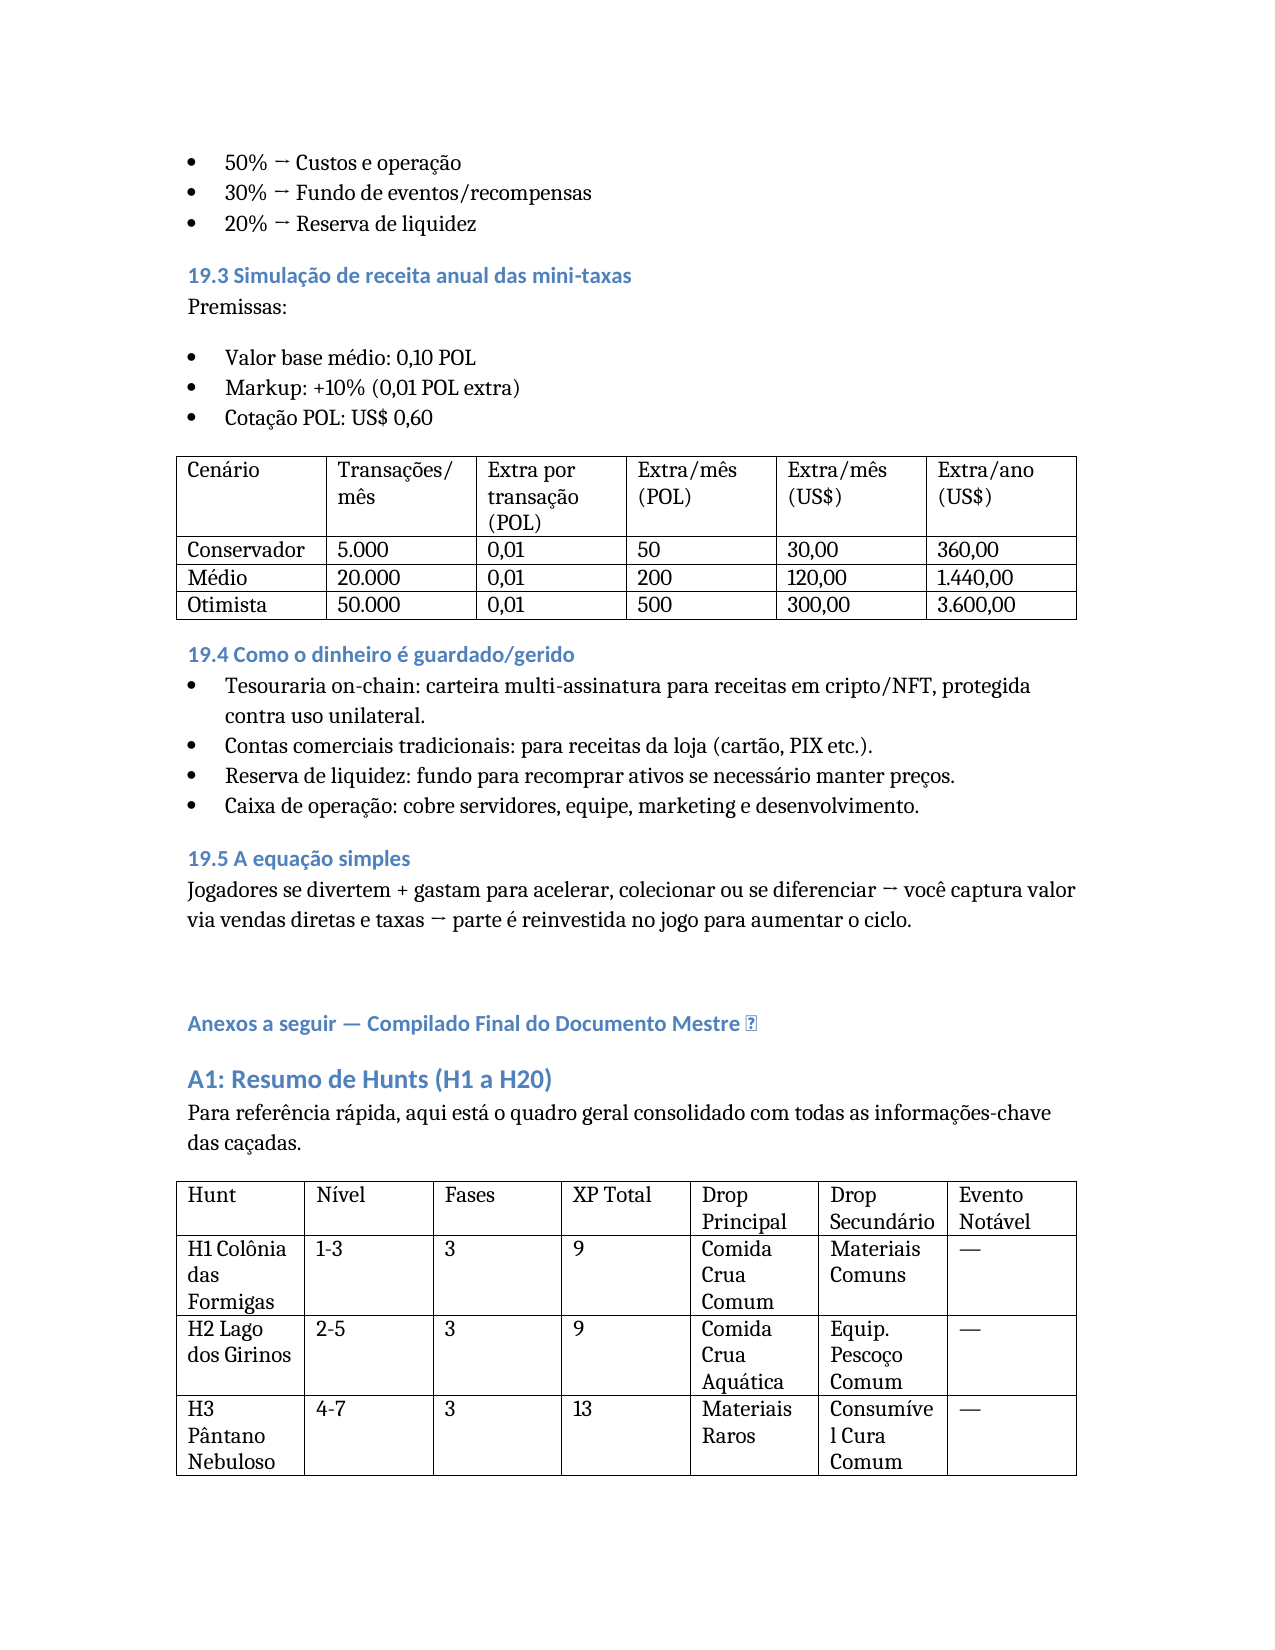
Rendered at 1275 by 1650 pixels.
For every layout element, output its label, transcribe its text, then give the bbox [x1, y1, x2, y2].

table_header XP Total [562, 1182, 690, 1235]
table_cell Comida Crua Comum [691, 1236, 818, 1315]
table_cell 1.440,00 [927, 565, 1076, 591]
list Cotação POL: US$ 0,60 [187, 405, 1087, 431]
table_cell — [948, 1236, 1076, 1315]
table_cell 3 [434, 1316, 561, 1395]
text Premissas: [187, 294, 1087, 320]
table_cell 20.000 [327, 565, 476, 591]
table_header Extra por transação (POL) [477, 457, 626, 536]
table_header Cenário [177, 457, 326, 536]
table_header Extra/mês (US$) [777, 457, 926, 536]
list Caixa de operação: cobre servidores, equipe, marketing e desenvolvimento. [187, 793, 1087, 820]
table_header Transações/mês [327, 457, 476, 536]
table_cell 200 [627, 565, 776, 591]
table_header Extra/ano (US$) [927, 457, 1076, 536]
subtitle 19.5 A equação simples [187, 844, 1087, 872]
table_cell 1‑3 [305, 1236, 433, 1315]
text Jogadores se divertem + gastam para acelerar, colecionar ou se diferenciar → você captura valor via vendas diretas e taxas → parte é reinvestida no jogo para aumentar o ciclo. [187, 877, 1087, 933]
table_cell H3 Pântano Nebuloso [177, 1396, 304, 1475]
table_cell Materiais Raros [691, 1396, 818, 1475]
table_header Fases [434, 1182, 561, 1235]
table_cell 0,01 [477, 565, 626, 591]
table_cell — [948, 1396, 1076, 1475]
table_header Drop Principal [691, 1182, 818, 1235]
table_cell 500 [627, 592, 776, 618]
table_cell Comida Crua Aquática [691, 1316, 818, 1395]
list Contas comerciais tradicionais: para receitas da loja (cartão, PIX etc.). [187, 733, 1087, 759]
table_cell 13 [562, 1396, 690, 1475]
subtitle 19.4 Como o dinheiro é guardado/gerido [187, 640, 1087, 668]
table_header Extra/mês (POL) [627, 457, 776, 536]
table_cell 300,00 [777, 592, 926, 618]
table_header Hunt [177, 1182, 304, 1235]
table_header Drop Secundário [819, 1182, 947, 1235]
text Para referência rápida, aqui está o quadro geral consolidado com todas as informações-chave das caçadas. [187, 1100, 1087, 1156]
list Tesouraria on‑chain: carteira multi‑assinatura para receitas em cripto/NFT, protegida contra uso unilateral. [187, 672, 1087, 729]
table_cell 50 [627, 537, 776, 564]
list Markup: +10% (0,01 POL extra) [187, 375, 1087, 401]
table_cell 120,00 [777, 565, 926, 591]
table_header Nível [305, 1182, 433, 1235]
table_header Evento Notável [948, 1182, 1076, 1235]
table_cell — [948, 1316, 1076, 1395]
list 30% → Fundo de eventos/recompensas [187, 180, 1087, 207]
list Valor base médio: 0,10 POL [187, 345, 1087, 371]
table_cell 9 [562, 1316, 690, 1395]
table_cell 3 [434, 1396, 561, 1475]
subtitle Anexos a seguir — Compilado Final do Documento Mestre 🐸 [187, 1009, 1087, 1037]
table_cell Otimista [177, 592, 326, 618]
subtitle 19.3 Simulação de receita anual das mini‑taxas [187, 261, 1087, 289]
table_cell H2 Lago dos Girinos [177, 1316, 304, 1395]
list 20% → Reserva de liquidez [187, 210, 1087, 237]
table_cell H1 Colônia das Formigas [177, 1236, 304, 1315]
table_cell 5.000 [327, 537, 476, 564]
table_cell 360,00 [927, 537, 1076, 564]
table_cell 3.600,00 [927, 592, 1076, 618]
table_cell 4‑7 [305, 1396, 433, 1475]
table_cell 0,01 [477, 537, 626, 564]
table_cell 3 [434, 1236, 561, 1315]
list Reserva de liquidez: fundo para recomprar ativos se necessário manter preços. [187, 763, 1087, 789]
table_cell 9 [562, 1236, 690, 1315]
table_cell 2‑5 [305, 1316, 433, 1395]
list 50% → Custos e operação [187, 150, 1087, 176]
table_cell Consumível Cura Comum [819, 1396, 947, 1475]
table_cell Conservador [177, 537, 326, 564]
table_cell Materiais Comuns [819, 1236, 947, 1315]
table_cell 30,00 [777, 537, 926, 564]
table_cell 0,01 [477, 592, 626, 618]
table_cell 50.000 [327, 592, 476, 618]
subtitle A1: Resumo de Hunts (H1 a H20) [187, 1062, 1087, 1095]
table_cell Médio [177, 565, 326, 591]
table_cell Equip. Pescoço Comum [819, 1316, 947, 1395]
